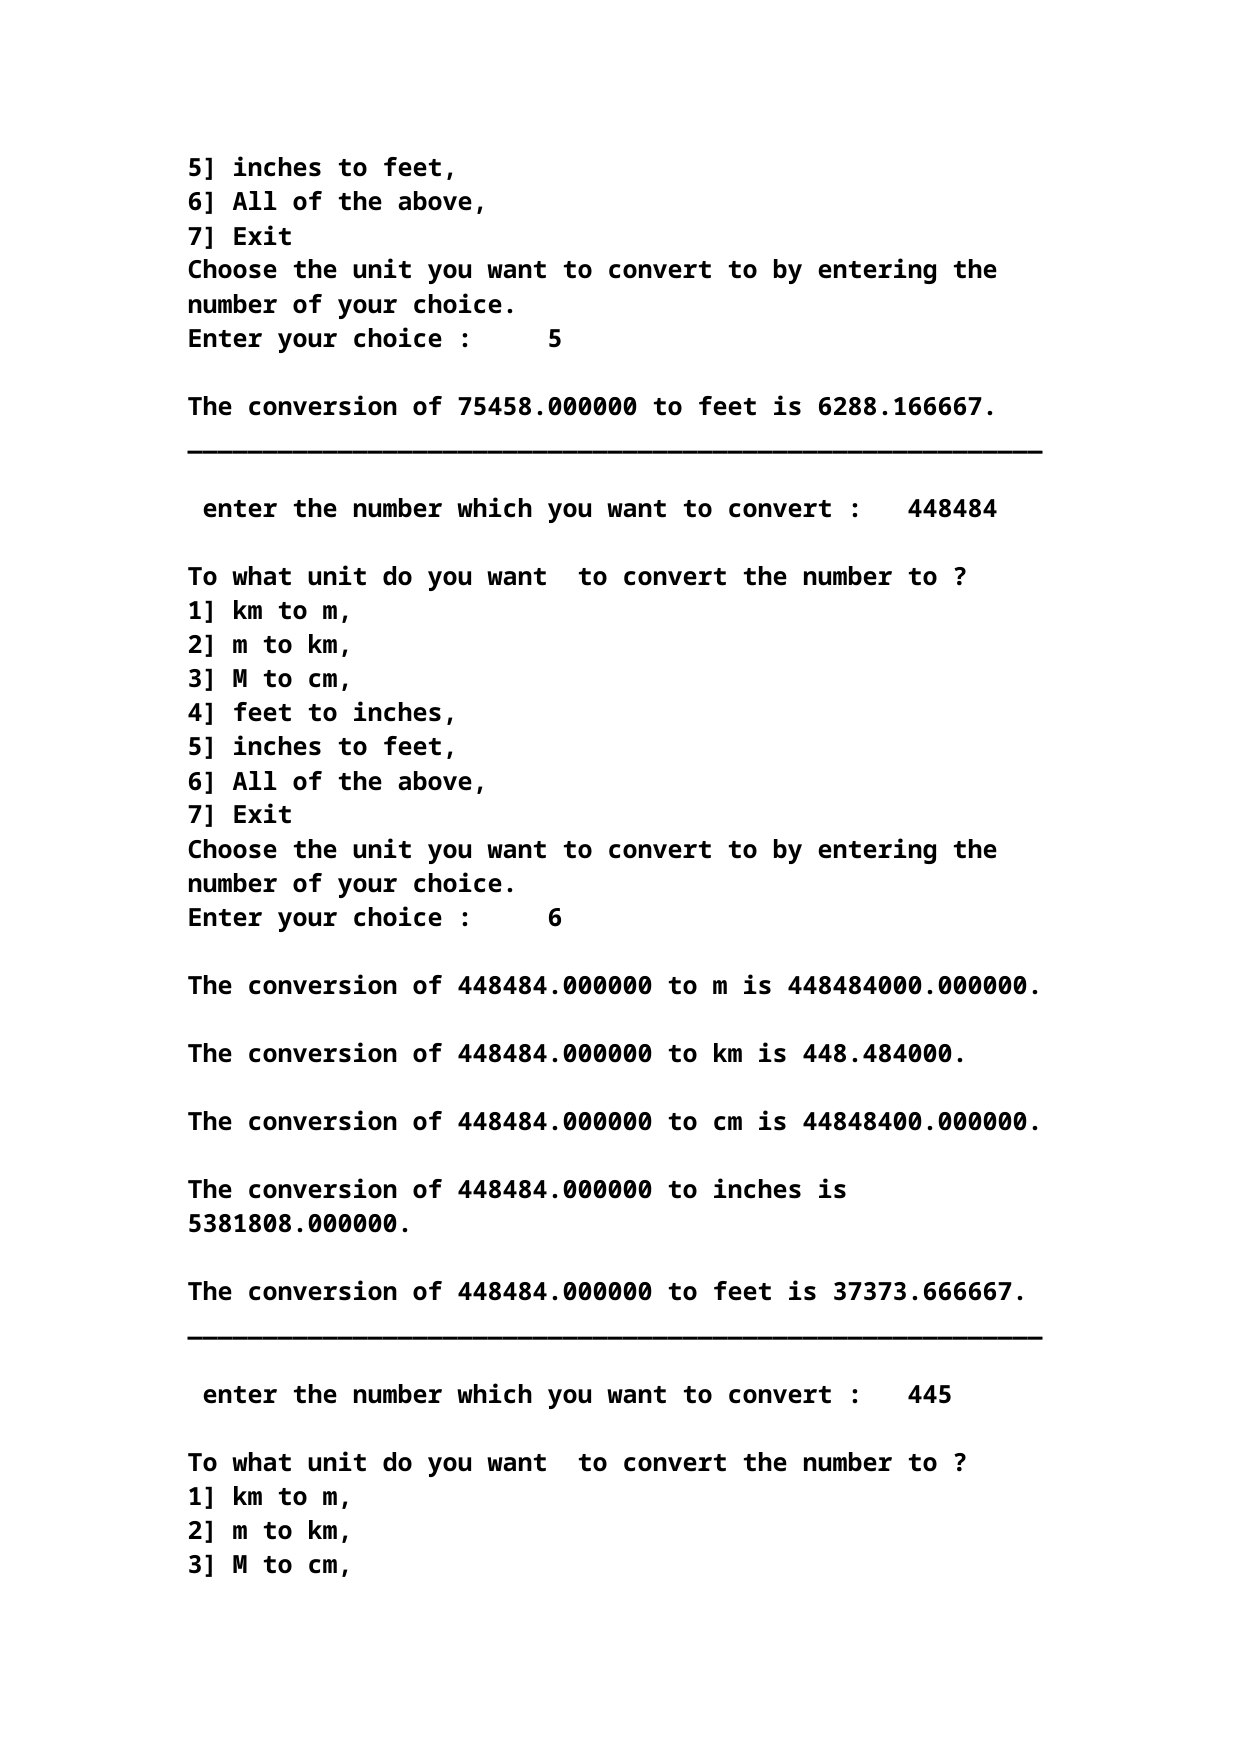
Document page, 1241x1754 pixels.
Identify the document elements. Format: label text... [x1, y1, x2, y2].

text 6] All of the above, [187, 763, 1053, 797]
text The conversion of 448484.000000 to km is 448.484000. [187, 1036, 1053, 1070]
text 4] feet to inches, [187, 695, 1053, 729]
text 7] Exit [187, 797, 1053, 831]
text The conversion of 448484.000000 to inches is 5381808.000000. [187, 1172, 1053, 1240]
text The conversion of 448484.000000 to m is 448484000.000000. [187, 967, 1053, 1002]
text enter the number which you want to convert : 445 [187, 1376, 1053, 1410]
text To what unit do you want to convert the number to ? [187, 559, 1053, 593]
text 3] M to cm, [187, 1547, 1053, 1581]
text 1] km to m, [187, 593, 1053, 627]
text 3] M to cm, [187, 661, 1053, 695]
text To what unit do you want to convert the number to ? [187, 1444, 1053, 1478]
text 1] km to m, [187, 1478, 1053, 1512]
text 6] All of the above, [187, 184, 1053, 218]
text 2] m to km, [187, 1512, 1053, 1547]
text The conversion of 75458.000000 to feet is 6288.166667. [187, 388, 1053, 422]
text 5] inches to feet, [187, 150, 1053, 184]
text Choose the unit you want to convert to by entering the number of your choice. [187, 831, 1053, 899]
text Choose the unit you want to convert to by entering the number of your choice. [187, 252, 1053, 320]
text 5] inches to feet, [187, 729, 1053, 763]
text _________________________________________________________ [187, 422, 1053, 457]
text enter the number which you want to convert : 448484 [187, 491, 1053, 525]
text Enter your choice : 5 [187, 320, 1053, 354]
text Enter your choice : 6 [187, 899, 1053, 933]
text _________________________________________________________ [187, 1308, 1053, 1342]
text The conversion of 448484.000000 to feet is 37373.666667. [187, 1274, 1053, 1308]
text 7] Exit [187, 218, 1053, 252]
text 2] m to km, [187, 627, 1053, 661]
text The conversion of 448484.000000 to cm is 44848400.000000. [187, 1104, 1053, 1138]
